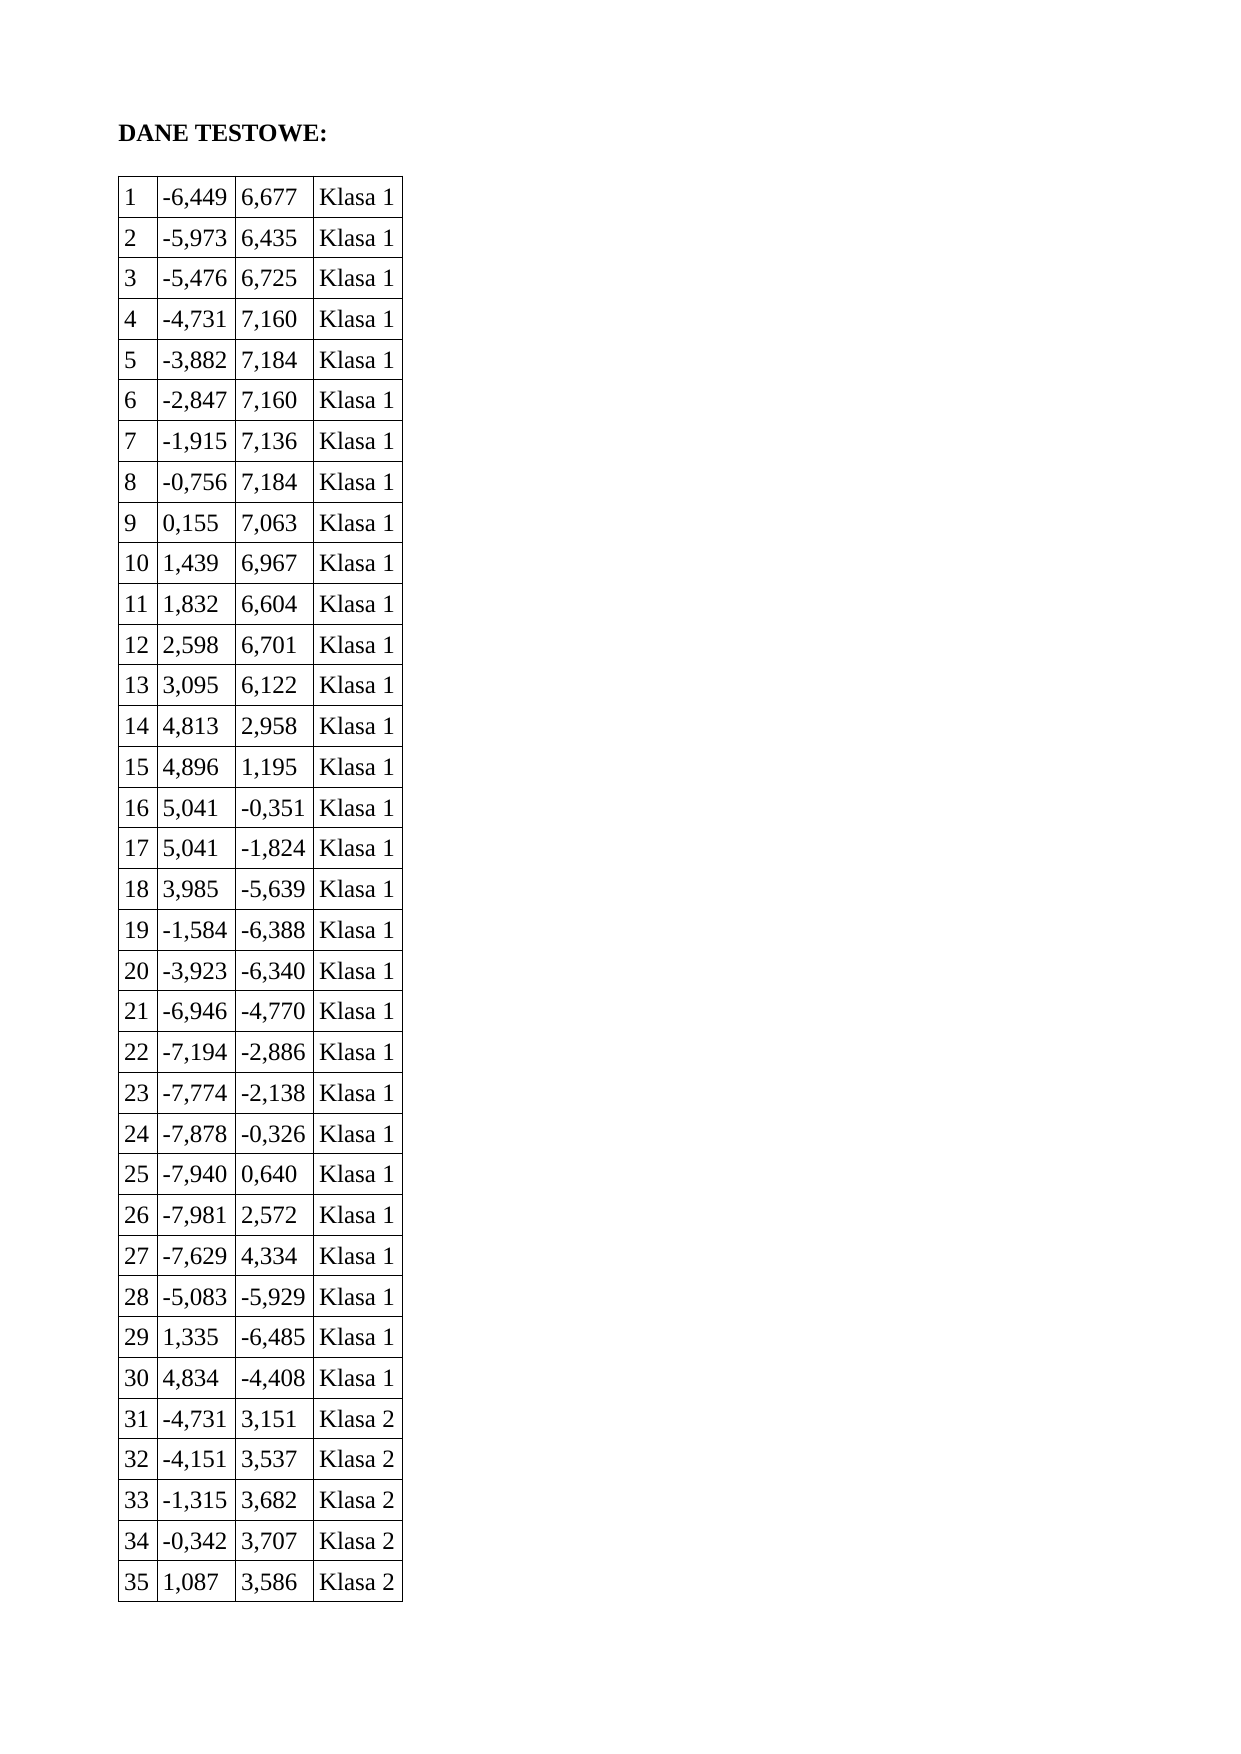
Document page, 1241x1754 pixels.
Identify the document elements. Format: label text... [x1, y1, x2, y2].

table_cell 31 [119, 1399, 157, 1438]
table_cell Klasa 1 [314, 951, 402, 990]
table_cell Klasa 2 [314, 1521, 402, 1560]
table_cell -5,639 [236, 869, 313, 909]
table_cell Klasa 1 [314, 1032, 402, 1072]
table_cell -0,326 [236, 1114, 313, 1153]
table_cell Klasa 1 [314, 828, 402, 868]
table_cell 6 [119, 380, 157, 420]
table_cell -1,315 [158, 1480, 235, 1520]
table_cell 2,572 [236, 1195, 313, 1234]
table_cell 1,087 [158, 1561, 235, 1601]
table_cell 17 [119, 828, 157, 868]
table_cell Klasa 1 [314, 788, 402, 827]
table_cell 6,435 [236, 218, 313, 257]
table_cell Klasa 2 [314, 1399, 402, 1438]
table_cell 2,598 [158, 625, 235, 664]
table_cell 33 [119, 1480, 157, 1520]
table_cell Klasa 1 [314, 543, 402, 583]
table_cell 35 [119, 1561, 157, 1601]
table_cell 3 [119, 258, 157, 298]
table_cell 15 [119, 747, 157, 787]
table_cell 7,063 [236, 503, 313, 542]
table_cell 12 [119, 625, 157, 664]
table_cell 30 [119, 1358, 157, 1397]
table_cell 1,195 [236, 747, 313, 787]
table_cell Klasa 1 [314, 991, 402, 1031]
table_cell Klasa 1 [314, 584, 402, 624]
table_header 6,677 [236, 177, 313, 216]
table_cell 2,958 [236, 706, 313, 746]
table_cell 21 [119, 991, 157, 1031]
table_cell -2,138 [236, 1073, 313, 1112]
table_cell -1,824 [236, 828, 313, 868]
table_cell -6,388 [236, 910, 313, 949]
table_cell 32 [119, 1439, 157, 1479]
table_cell Klasa 1 [314, 706, 402, 746]
table_cell -0,756 [158, 462, 235, 501]
table_cell -6,946 [158, 991, 235, 1031]
table_cell 7,136 [236, 421, 313, 461]
table_cell Klasa 2 [314, 1561, 402, 1601]
table_cell Klasa 1 [314, 665, 402, 705]
table_cell -4,731 [158, 299, 235, 338]
table_cell Klasa 1 [314, 625, 402, 664]
table_cell -3,882 [158, 340, 235, 379]
table_cell Klasa 1 [314, 421, 402, 461]
table_cell 1,832 [158, 584, 235, 624]
table_cell Klasa 1 [314, 380, 402, 420]
table_cell 4,896 [158, 747, 235, 787]
table_cell 3,707 [236, 1521, 313, 1560]
table_cell 22 [119, 1032, 157, 1072]
table_cell 0,640 [236, 1154, 313, 1194]
table_cell 3,537 [236, 1439, 313, 1479]
table_cell 4,334 [236, 1236, 313, 1275]
table_cell Klasa 1 [314, 340, 402, 379]
table_cell -4,408 [236, 1358, 313, 1397]
table_cell -5,973 [158, 218, 235, 257]
table_cell -2,847 [158, 380, 235, 420]
table_header 1 [119, 177, 157, 216]
table_cell Klasa 1 [314, 747, 402, 787]
table_cell Klasa 1 [314, 1317, 402, 1357]
table_cell 4,834 [158, 1358, 235, 1397]
table_cell Klasa 1 [314, 869, 402, 909]
table_cell -7,774 [158, 1073, 235, 1112]
table_cell -7,878 [158, 1114, 235, 1153]
table_cell 13 [119, 665, 157, 705]
table_cell 7,184 [236, 340, 313, 379]
table_cell 9 [119, 503, 157, 542]
table_cell 7,160 [236, 299, 313, 338]
table_cell Klasa 1 [314, 1236, 402, 1275]
table_cell -0,351 [236, 788, 313, 827]
table_cell 6,604 [236, 584, 313, 624]
table_cell -1,584 [158, 910, 235, 949]
table_cell Klasa 1 [314, 1195, 402, 1234]
table_cell 11 [119, 584, 157, 624]
table_cell Klasa 1 [314, 1073, 402, 1112]
table_cell 28 [119, 1276, 157, 1316]
table_cell -4,731 [158, 1399, 235, 1438]
table_cell Klasa 2 [314, 1439, 402, 1479]
table_cell Klasa 1 [314, 462, 402, 501]
table_cell -0,342 [158, 1521, 235, 1560]
table_cell 3,985 [158, 869, 235, 909]
table_cell 3,095 [158, 665, 235, 705]
table_cell 26 [119, 1195, 157, 1234]
table_cell 23 [119, 1073, 157, 1112]
text DANE TESTOWE: [118, 118, 1122, 147]
table_cell 4,813 [158, 706, 235, 746]
table_cell Klasa 1 [314, 1358, 402, 1397]
table_cell 5,041 [158, 828, 235, 868]
table_cell Klasa 1 [314, 1276, 402, 1316]
table_cell 6,967 [236, 543, 313, 583]
table_cell 20 [119, 951, 157, 990]
table_cell 1,335 [158, 1317, 235, 1357]
table_cell -6,340 [236, 951, 313, 990]
table_cell 8 [119, 462, 157, 501]
table_cell 0,155 [158, 503, 235, 542]
table_cell 25 [119, 1154, 157, 1194]
table_cell Klasa 1 [314, 218, 402, 257]
table_cell -1,915 [158, 421, 235, 461]
table_cell 5,041 [158, 788, 235, 827]
table_cell -2,886 [236, 1032, 313, 1072]
table_cell Klasa 1 [314, 1154, 402, 1194]
table_cell -6,485 [236, 1317, 313, 1357]
table_cell 34 [119, 1521, 157, 1560]
table_cell 6,725 [236, 258, 313, 298]
table_cell Klasa 1 [314, 299, 402, 338]
table_cell -3,923 [158, 951, 235, 990]
table_cell 27 [119, 1236, 157, 1275]
table_cell 4 [119, 299, 157, 338]
table_cell -7,981 [158, 1195, 235, 1234]
table_cell 3,151 [236, 1399, 313, 1438]
table_cell 5 [119, 340, 157, 379]
table_header -6,449 [158, 177, 235, 216]
table_cell 24 [119, 1114, 157, 1153]
table_cell -5,083 [158, 1276, 235, 1316]
table_cell 7,184 [236, 462, 313, 501]
table_cell 16 [119, 788, 157, 827]
table_cell 10 [119, 543, 157, 583]
table_cell 7,160 [236, 380, 313, 420]
table_cell -7,194 [158, 1032, 235, 1072]
table_cell 14 [119, 706, 157, 746]
table_cell -7,940 [158, 1154, 235, 1194]
table_cell -4,770 [236, 991, 313, 1031]
table_cell Klasa 1 [314, 258, 402, 298]
table_cell 6,701 [236, 625, 313, 664]
table_cell 19 [119, 910, 157, 949]
table_cell 3,586 [236, 1561, 313, 1601]
table_cell Klasa 1 [314, 1114, 402, 1153]
table_cell Klasa 2 [314, 1480, 402, 1520]
table_cell 2 [119, 218, 157, 257]
table_cell -7,629 [158, 1236, 235, 1275]
table_cell 7 [119, 421, 157, 461]
table_header Klasa 1 [314, 177, 402, 216]
table_cell Klasa 1 [314, 910, 402, 949]
table_cell 1,439 [158, 543, 235, 583]
table_cell 29 [119, 1317, 157, 1357]
table_cell -5,476 [158, 258, 235, 298]
table_cell -4,151 [158, 1439, 235, 1479]
table_cell 3,682 [236, 1480, 313, 1520]
table_cell 18 [119, 869, 157, 909]
table_cell 6,122 [236, 665, 313, 705]
table_cell Klasa 1 [314, 503, 402, 542]
table_cell -5,929 [236, 1276, 313, 1316]
